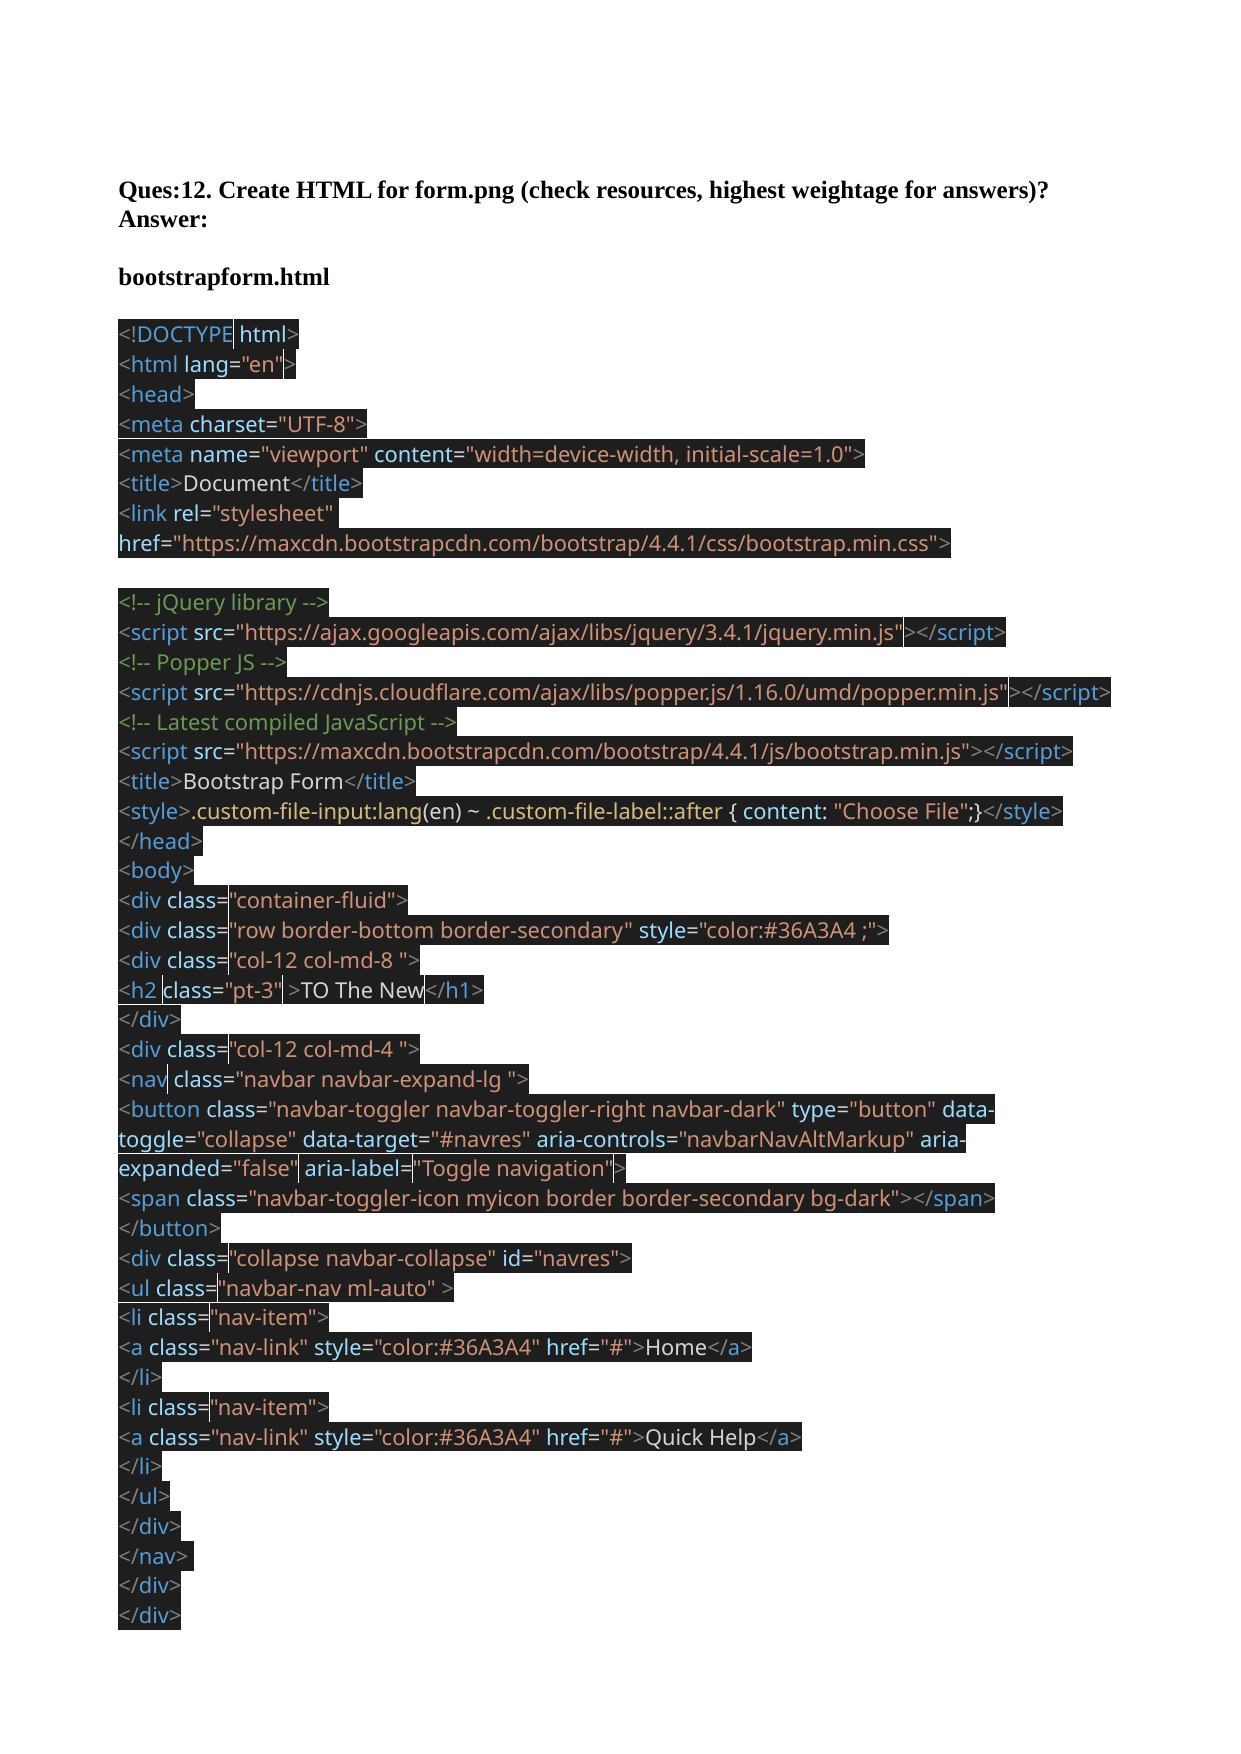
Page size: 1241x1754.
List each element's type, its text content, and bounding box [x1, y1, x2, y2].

text <title>Document</title> [118, 468, 1122, 498]
text <div class="col-12 col-md-8 "> [118, 945, 1122, 975]
text </div> [118, 1511, 1122, 1541]
text <script src="https://ajax.googleapis.com/ajax/libs/jquery/3.4.1/jquery.min.js"></script> [118, 617, 1122, 647]
text <script src="https://maxcdn.bootstrapcdn.com/bootstrap/4.4.1/js/bootstrap.min.js"></script> [118, 736, 1122, 766]
text <meta name="viewport" content="width=device-width, initial-scale=1.0"> [118, 438, 1122, 468]
text <li class="nav-item"> [118, 1392, 1122, 1422]
text <li class="nav-item"> [118, 1302, 1122, 1332]
text <!-- Latest compiled JavaScript --> [118, 707, 1122, 736]
text </ul> [118, 1481, 1122, 1511]
text <div class="col-12 col-md-4 "> [118, 1034, 1122, 1064]
text <style>.custom-file-input:lang(en) ~ .custom-file-label::after { content: "Choose File";}</style> [118, 796, 1122, 826]
text <h2 class="pt-3" >TO The New</h1> [118, 975, 1122, 1004]
text </div> [118, 1600, 1122, 1630]
text <!-- jQuery library --> [118, 587, 1122, 617]
text </li> [118, 1362, 1122, 1392]
text <ul class="navbar-nav ml-auto" > [118, 1273, 1122, 1302]
text <div class="container-fluid"> [118, 885, 1122, 915]
text </li> [118, 1451, 1122, 1481]
text <title>Bootstrap Form</title> [118, 766, 1122, 796]
text bootstrapform.html [118, 262, 1122, 291]
text <span class="navbar-toggler-icon myicon border border-secondary bg-dark"></span> [118, 1183, 1122, 1213]
text </div> [118, 1571, 1122, 1600]
text <head> [118, 379, 1122, 409]
text <div class="collapse navbar-collapse" id="navres"> [118, 1243, 1122, 1273]
text <link rel="stylesheet" href="https://maxcdn.bootstrapcdn.com/bootstrap/4.4.1/css/bootstrap.min.css"> [118, 498, 1122, 558]
text <!DOCTYPE html> [118, 319, 1122, 349]
text </button> [118, 1213, 1122, 1243]
text Answer: [118, 204, 1122, 233]
text <meta charset="UTF-8"> [118, 409, 1122, 438]
text Ques:12. Create HTML for form.png (check resources, highest weightage for answers)? [118, 176, 1122, 204]
text <nav class="navbar navbar-expand-lg "> [118, 1064, 1122, 1094]
text <body> [118, 856, 1122, 885]
text </div> [118, 1004, 1122, 1034]
text <a class="nav-link" style="color:#36A3A4" href="#">Home</a> [118, 1332, 1122, 1362]
text <div class="row border-bottom border-secondary" style="color:#36A3A4 ;"> [118, 915, 1122, 945]
text </head> [118, 826, 1122, 856]
text <button class="navbar-toggler navbar-toggler-right navbar-dark" type="button" data-toggle="collapse" data-target="#navres" aria-controls="navbarNavAltMarkup" aria-expanded="false" aria-label="Toggle navigation"> [118, 1094, 1122, 1183]
text <a class="nav-link" style="color:#36A3A4" href="#">Quick Help</a> [118, 1422, 1122, 1451]
text <!-- Popper JS --> [118, 647, 1122, 677]
text </nav> [118, 1541, 1122, 1571]
text <html lang="en"> [118, 349, 1122, 379]
text <script src="https://cdnjs.cloudflare.com/ajax/libs/popper.js/1.16.0/umd/popper.min.js"></script> [118, 677, 1122, 707]
